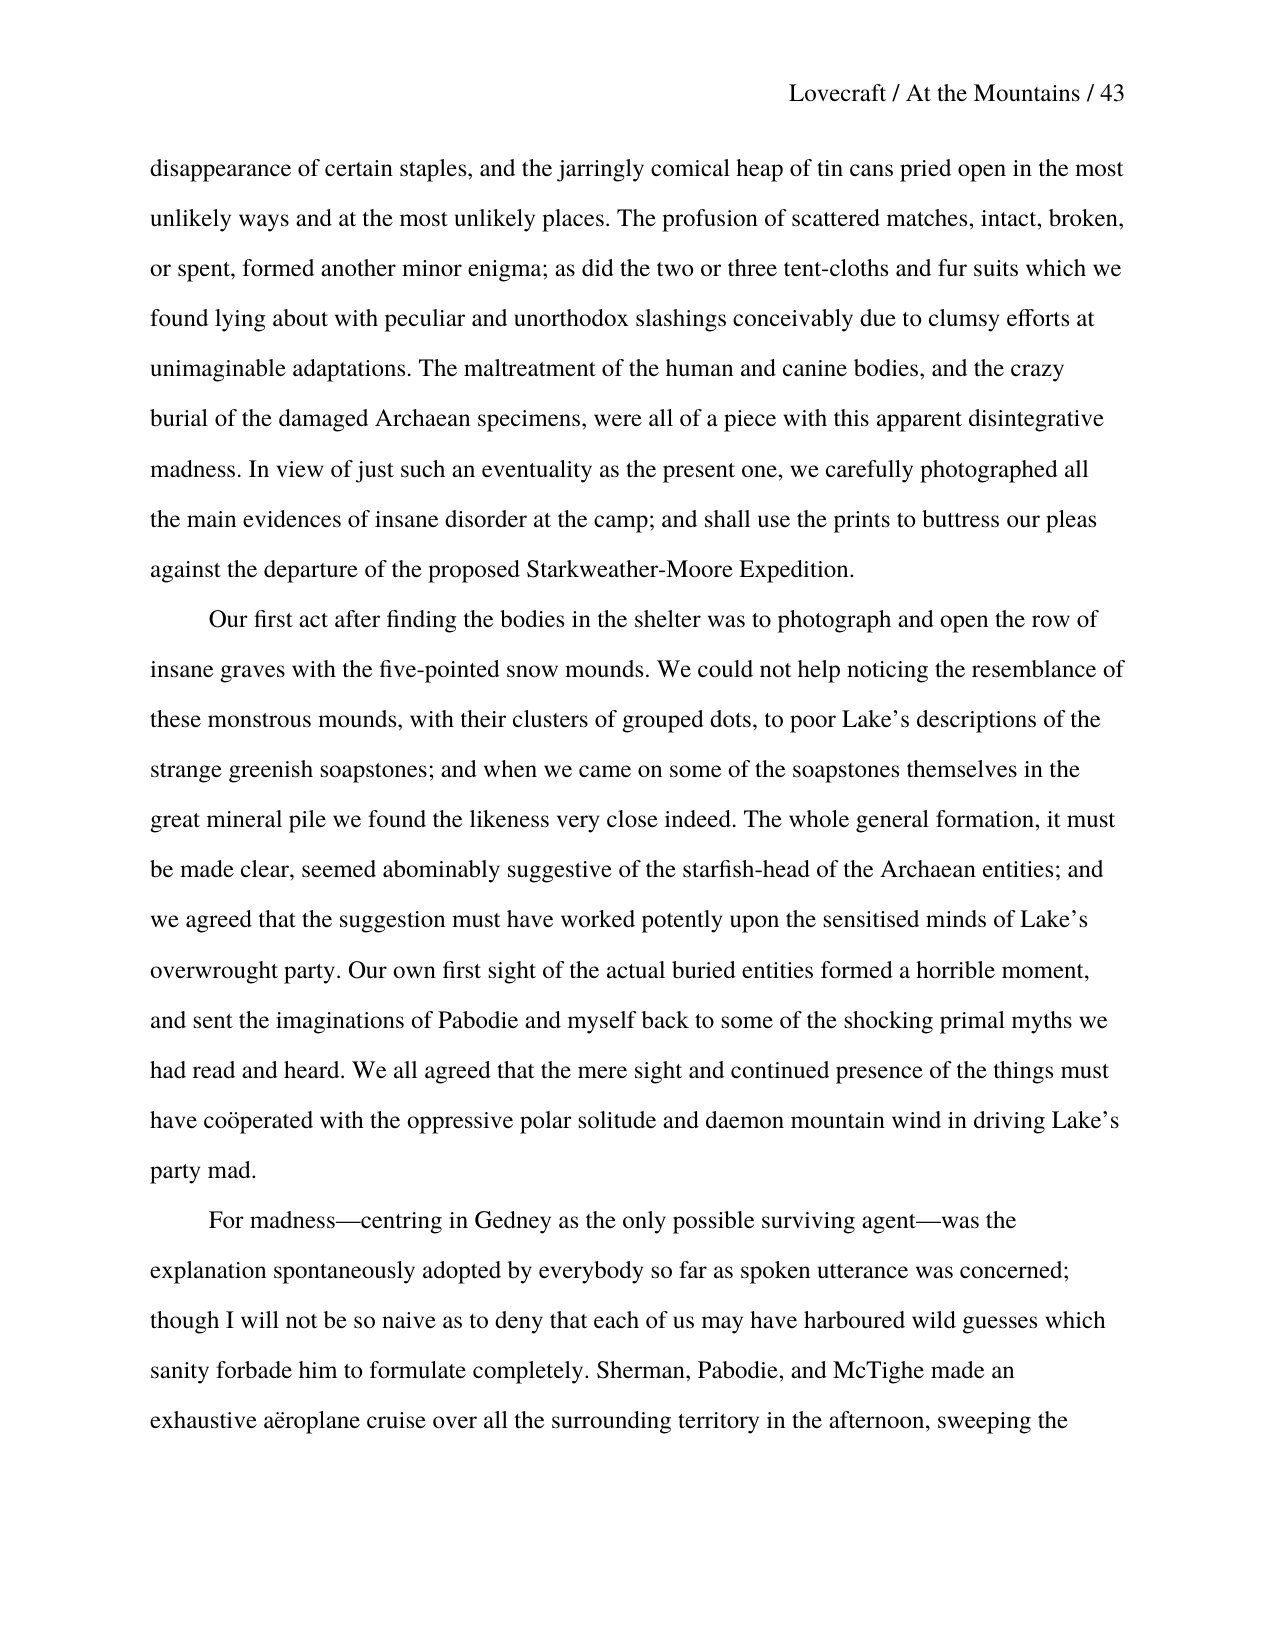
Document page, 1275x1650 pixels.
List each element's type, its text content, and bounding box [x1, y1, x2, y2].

text Our first act after finding the bodies in the shelter was to photograph and open the row of insane graves with the five-pointed snow mounds. We could not help noticing the resemblance of these monstrous mounds, with their clusters of grouped dots, to poor Lake’s descriptions of the strange greenish soapstones; and when we came on some of the soapstones themselves in the great mineral pile we found the likeness very close indeed. The whole general formation, it must be made clear, seemed abominably suggestive of the starfish-head of the Archaean entities; and we agreed that the suggestion must have worked potently upon the sensitised minds of Lake’s overwrought party. Our own first sight of the actual buried entities formed a horrible moment, and sent the imaginations of Pabodie and myself back to some of the shocking primal myths we had read and heard. We all agreed that the mere sight and continued presence of the things must have coöperated with the oppressive polar solitude and daemon mountain wind in driving Lake’s party mad. [150, 601, 1125, 1186]
text disappearance of certain staples, and the jarringly comical heap of tin cans pried open in the most unlikely ways and at the most unlikely places. The profusion of scattered matches, intact, broken, or spent, formed another minor enigma; as did the two or three tent-cloths and fur suits which we found lying about with peculiar and unorthodox slashings conceivably due to clumsy efforts at unimaginable adaptations. The maltreatment of the human and canine bodies, and the crazy burial of the damaged Archaean specimens, were all of a piece with this apparent disintegrative madness. In view of just such an eventuality as the present one, we carefully photographed all the main evidences of insane disorder at the camp; and shall use the prints to buttress our pleas against the departure of the proposed Starkweather-Moore Expedition. [150, 150, 1125, 584]
text For madness—centring in Gedney as the only possible surviving agent—was the explanation spontaneously adopted by everybody so far as spoken utterance was concerned; though I will not be so naive as to deny that each of us may have harboured wild guesses which sanity forbade him to formulate completely. Sherman, Pabodie, and McTighe made an exhaustive aëroplane cruise over all the surrounding territory in the afternoon, sweeping the [150, 1202, 1125, 1436]
